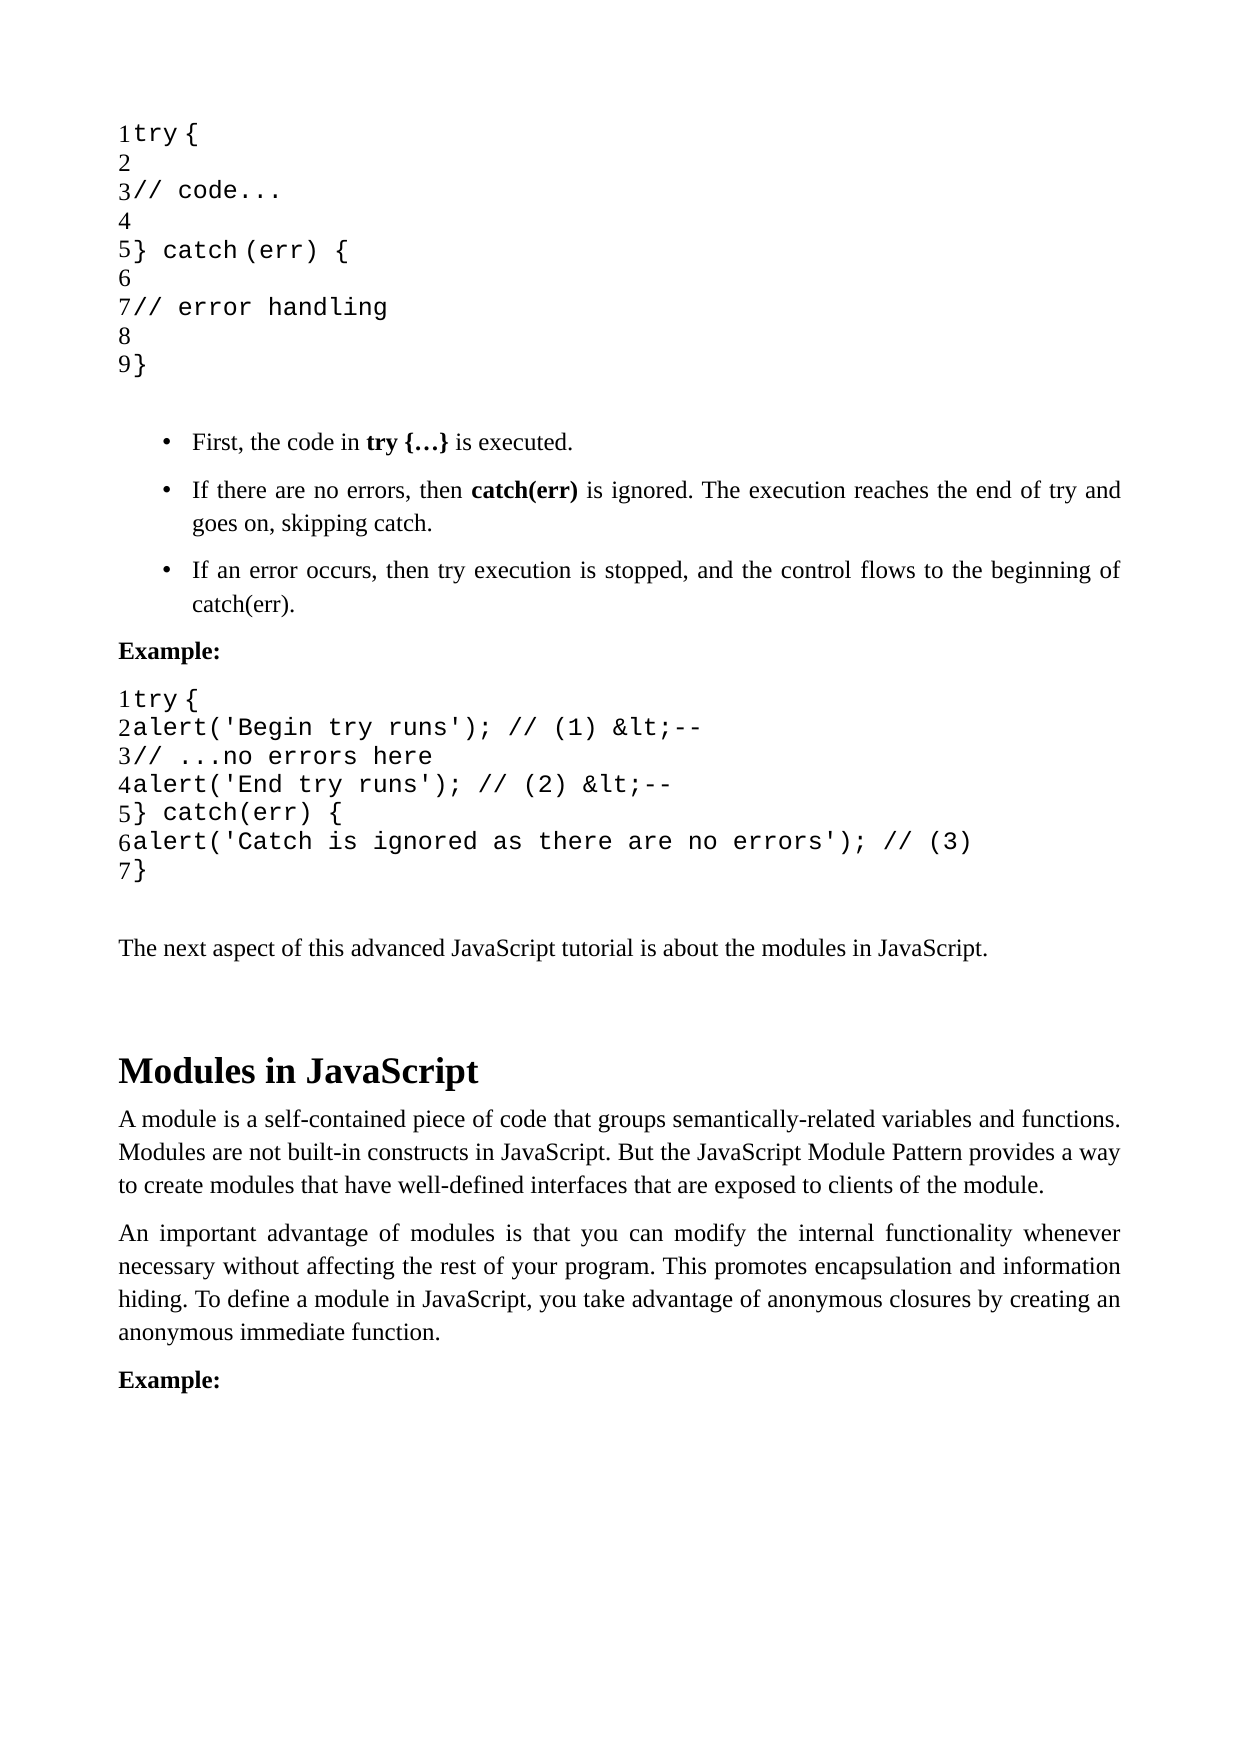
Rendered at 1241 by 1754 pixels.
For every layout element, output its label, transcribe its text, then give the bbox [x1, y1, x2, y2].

text An important advantage of modules is that you can modify the internal functionality whenever necessary without affecting the rest of your program. This promotes encapsulation and information hiding. To define a module in JavaScript, you take advantage of anonymous closures by creating an anonymous immediate function. [118, 1218, 1122, 1346]
list If an error occurs, then try execution is stopped, and the control flows to the beginning of catch(err). [162, 556, 1122, 617]
list If there are no errors, then catch(err) is ignored. The execution reaches the end of try and goes on, skipping catch. [162, 475, 1122, 537]
table_header 1 2 3 4 5 6 7 8 9 [118, 118, 133, 380]
text Example: [118, 636, 1122, 665]
text A module is a self-contained piece of code that groups semantically-related variables and functions. Modules are not built-in constructs in JavaScript. But the JavaScript Module Pattern provides a way to create modules that have well-defined interfaces that are exposed to clients of the module. [118, 1104, 1122, 1199]
text The next aspect of this advanced JavaScript tutorial is about the modules in JavaScript. [118, 933, 1122, 961]
table_header 1 2 3 4 5 6 7 [118, 684, 133, 885]
list First, the code in try {…} is executed. [162, 427, 1122, 456]
table_header try { // code... } catch (err) { // error handling } [133, 118, 392, 380]
subtitle Modules in JavaScript [118, 1049, 1122, 1092]
table_header try { alert('Begin try runs'); // (1) &lt;-- // ...no errors here alert('End try runs'); // (2) &lt;-- } catch(err) { alert('Catch is ignored as there are no errors'); // (3) } [133, 684, 987, 885]
text Example: [118, 1365, 1122, 1393]
